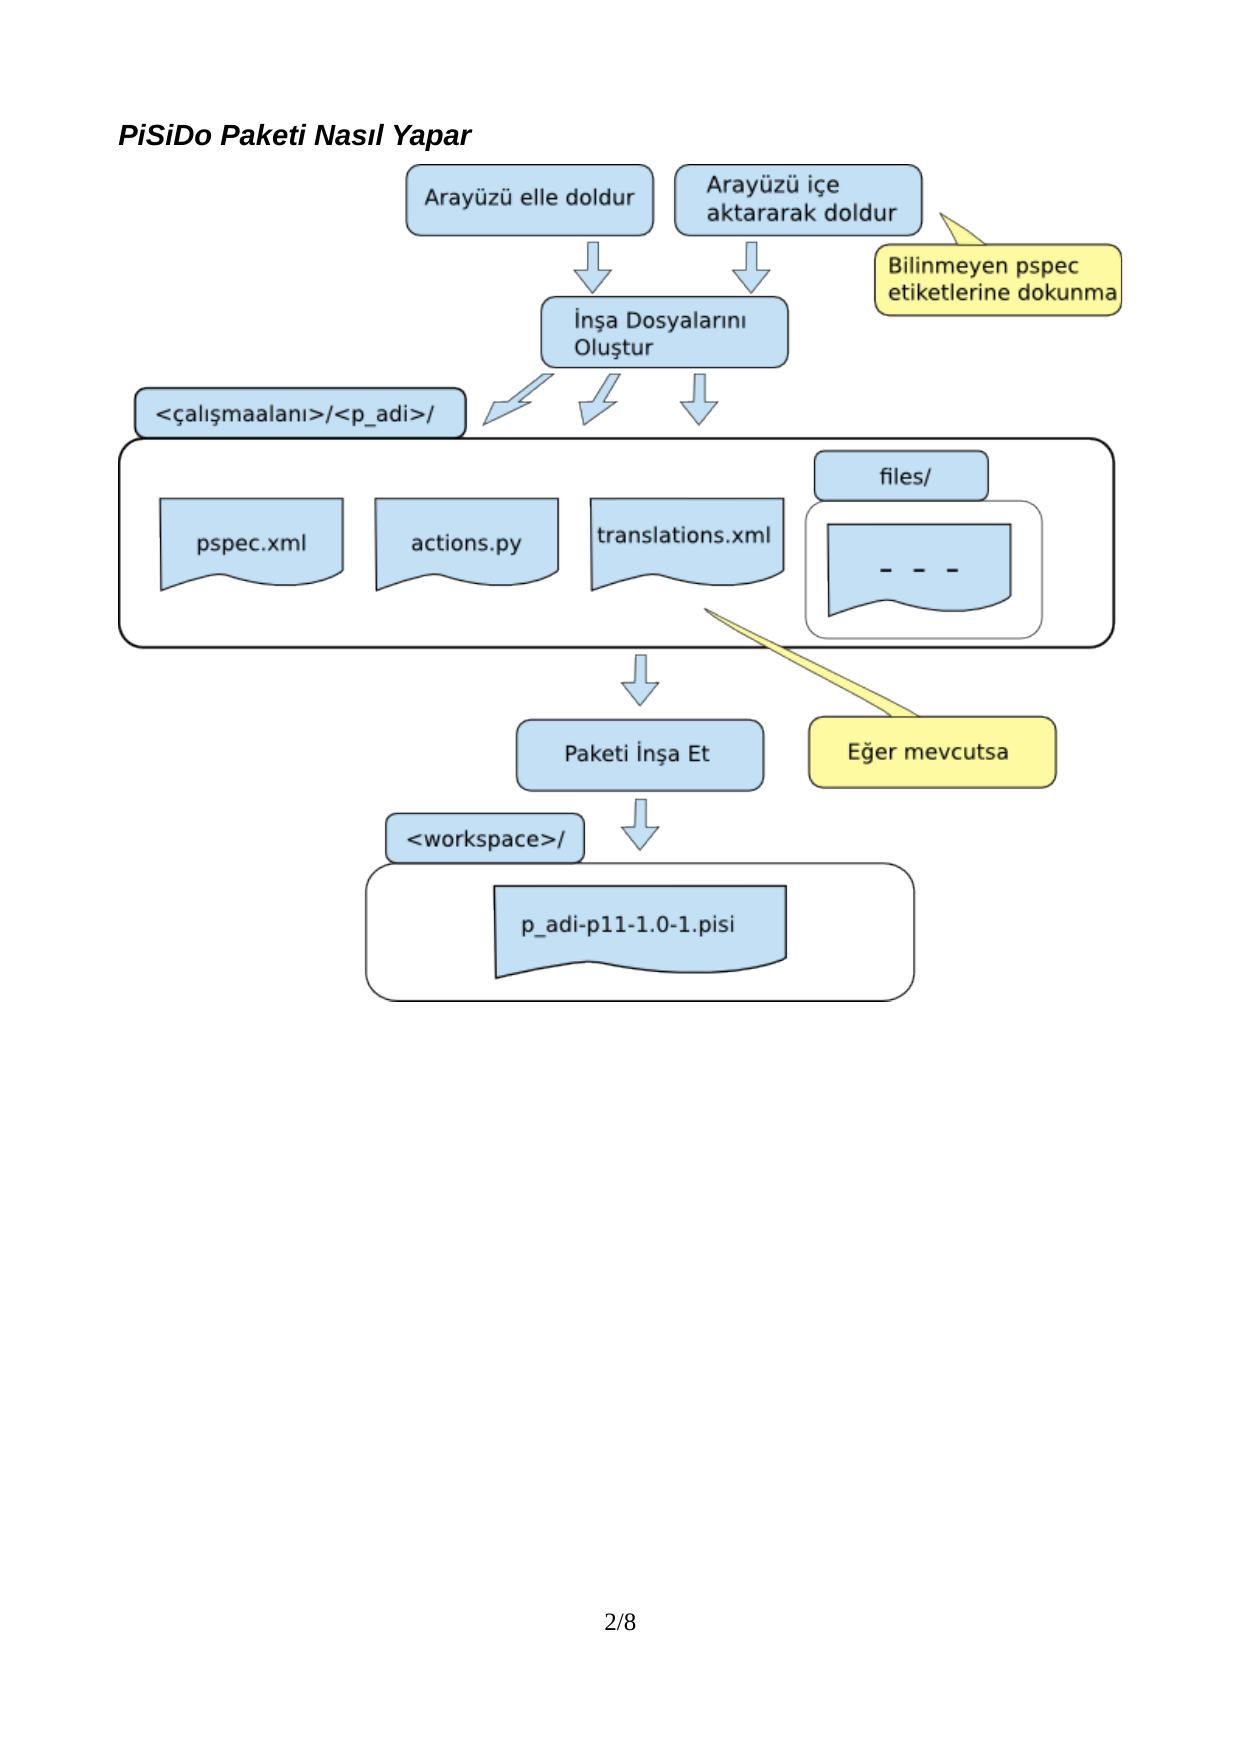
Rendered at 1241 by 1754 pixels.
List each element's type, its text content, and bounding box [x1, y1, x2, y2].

subtitle PiSiDo Paketi Nasıl Yapar [118, 118, 1122, 152]
picture [118, 164, 1123, 1002]
